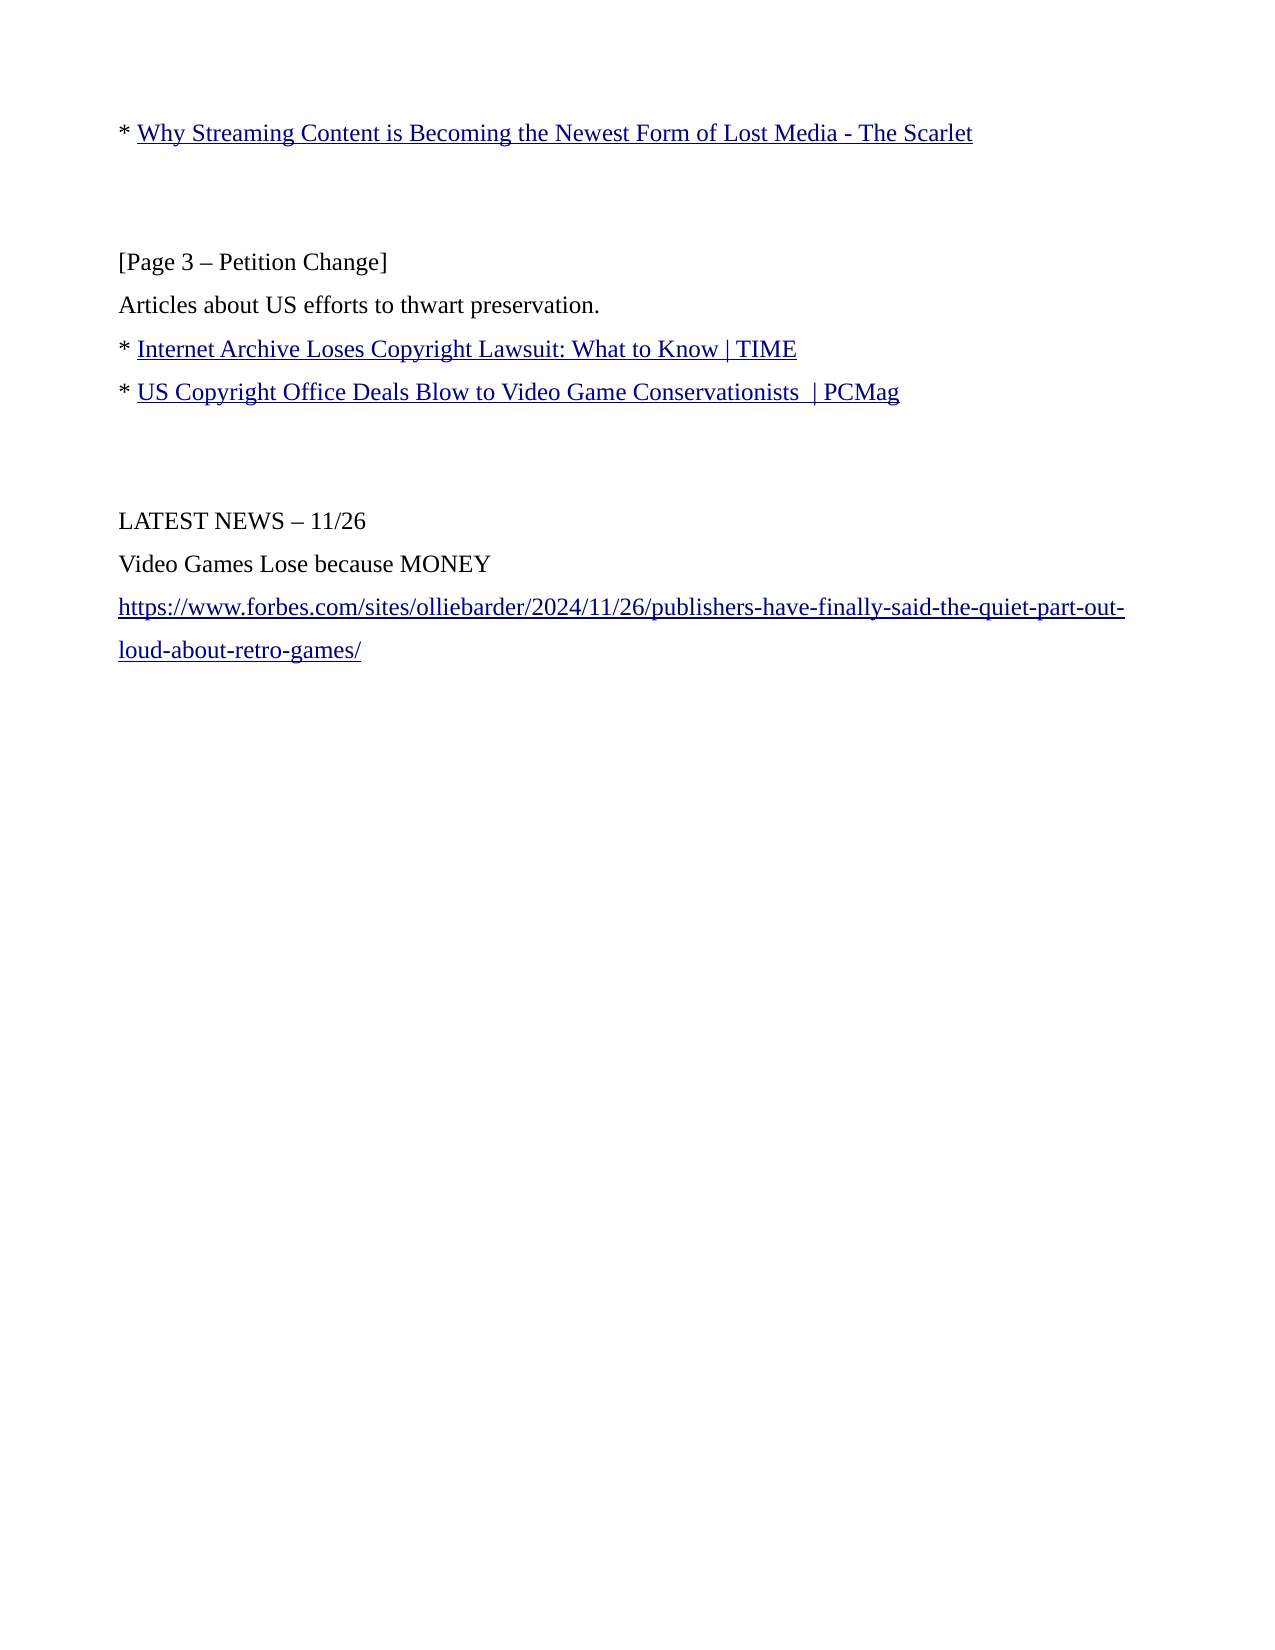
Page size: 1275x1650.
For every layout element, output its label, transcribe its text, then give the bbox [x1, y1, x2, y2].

text * US Copyright Office Deals Blow to Video Game Conservationists | PCMag [118, 377, 1157, 406]
text LATEST NEWS – 11/26 [118, 506, 1157, 535]
text [Page 3 – Petition Change] [118, 247, 1157, 276]
text Video Games Lose because MONEY [118, 549, 1157, 578]
text https://www.forbes.com/sites/olliebarder/2024/11/26/publishers-have-finally-said-the-quiet-part-out-loud-about-retro-games/ [118, 592, 1157, 664]
text * Why Streaming Content is Becoming the Newest Form of Lost Media - The Scarlet [118, 118, 1157, 147]
text Articles about US efforts to thwart preservation. [118, 291, 1157, 319]
text * Internet Archive Loses Copyright Lawsuit: What to Know | TIME [118, 334, 1157, 362]
